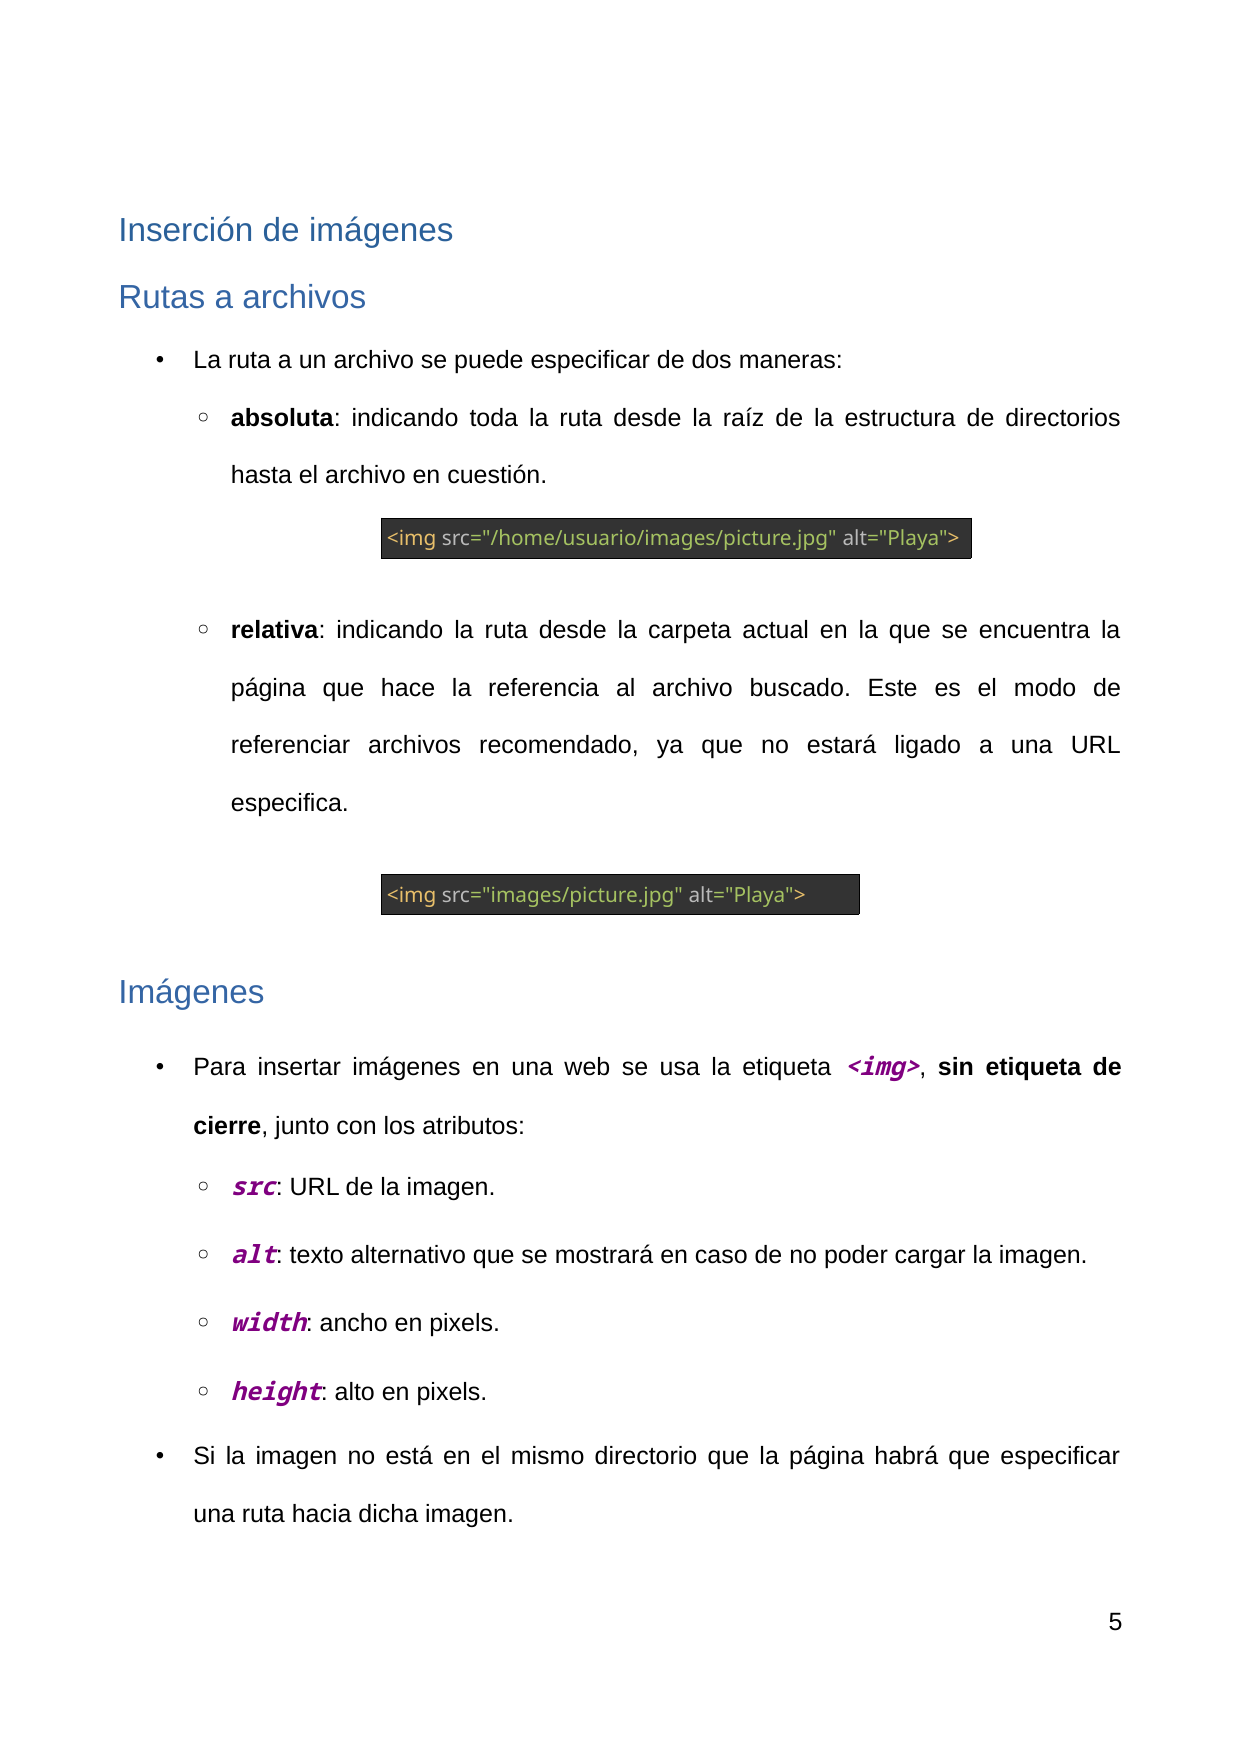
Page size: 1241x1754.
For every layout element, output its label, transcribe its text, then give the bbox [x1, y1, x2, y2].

text Inserción de imágenes [118, 210, 1122, 249]
list relativa: indicando la ruta desde la carpeta actual en la que se encuentra la página que hace la referencia al archivo buscado. Este es el modo de referenciar archivos recomendado, ya que no estará ligado a una URL especifica. [193, 615, 1122, 817]
list Para insertar imágenes en una web se usa la etiqueta <img>, sin etiqueta de cierre, junto con los atributos: [156, 1048, 1122, 1140]
text Imágenes [118, 972, 1122, 1010]
list Si la imagen no está en el mismo directorio que la página habrá que especificar una ruta hacia dicha imagen. [156, 1441, 1122, 1528]
table_header <img src="images/picture.jpg" alt="Playa"> [382, 875, 859, 914]
list La ruta a un archivo se puede especificar de dos maneras: [156, 345, 1122, 374]
list width: ancho en pixels. [193, 1305, 1122, 1339]
list height: alto en pixels. [193, 1373, 1122, 1407]
text Rutas a archivos [118, 278, 1122, 316]
list absoluta: indicando toda la ruta desde la raíz de la estructura de directorios hasta el archivo en cuestión. [193, 402, 1122, 489]
list src: URL de la imagen. [193, 1169, 1122, 1203]
list alt: texto alternativo que se mostrará en caso de no poder cargar la imagen. [193, 1237, 1122, 1271]
table_header <img src="/home/usuario/images/picture.jpg" alt="Playa"> [382, 519, 971, 558]
